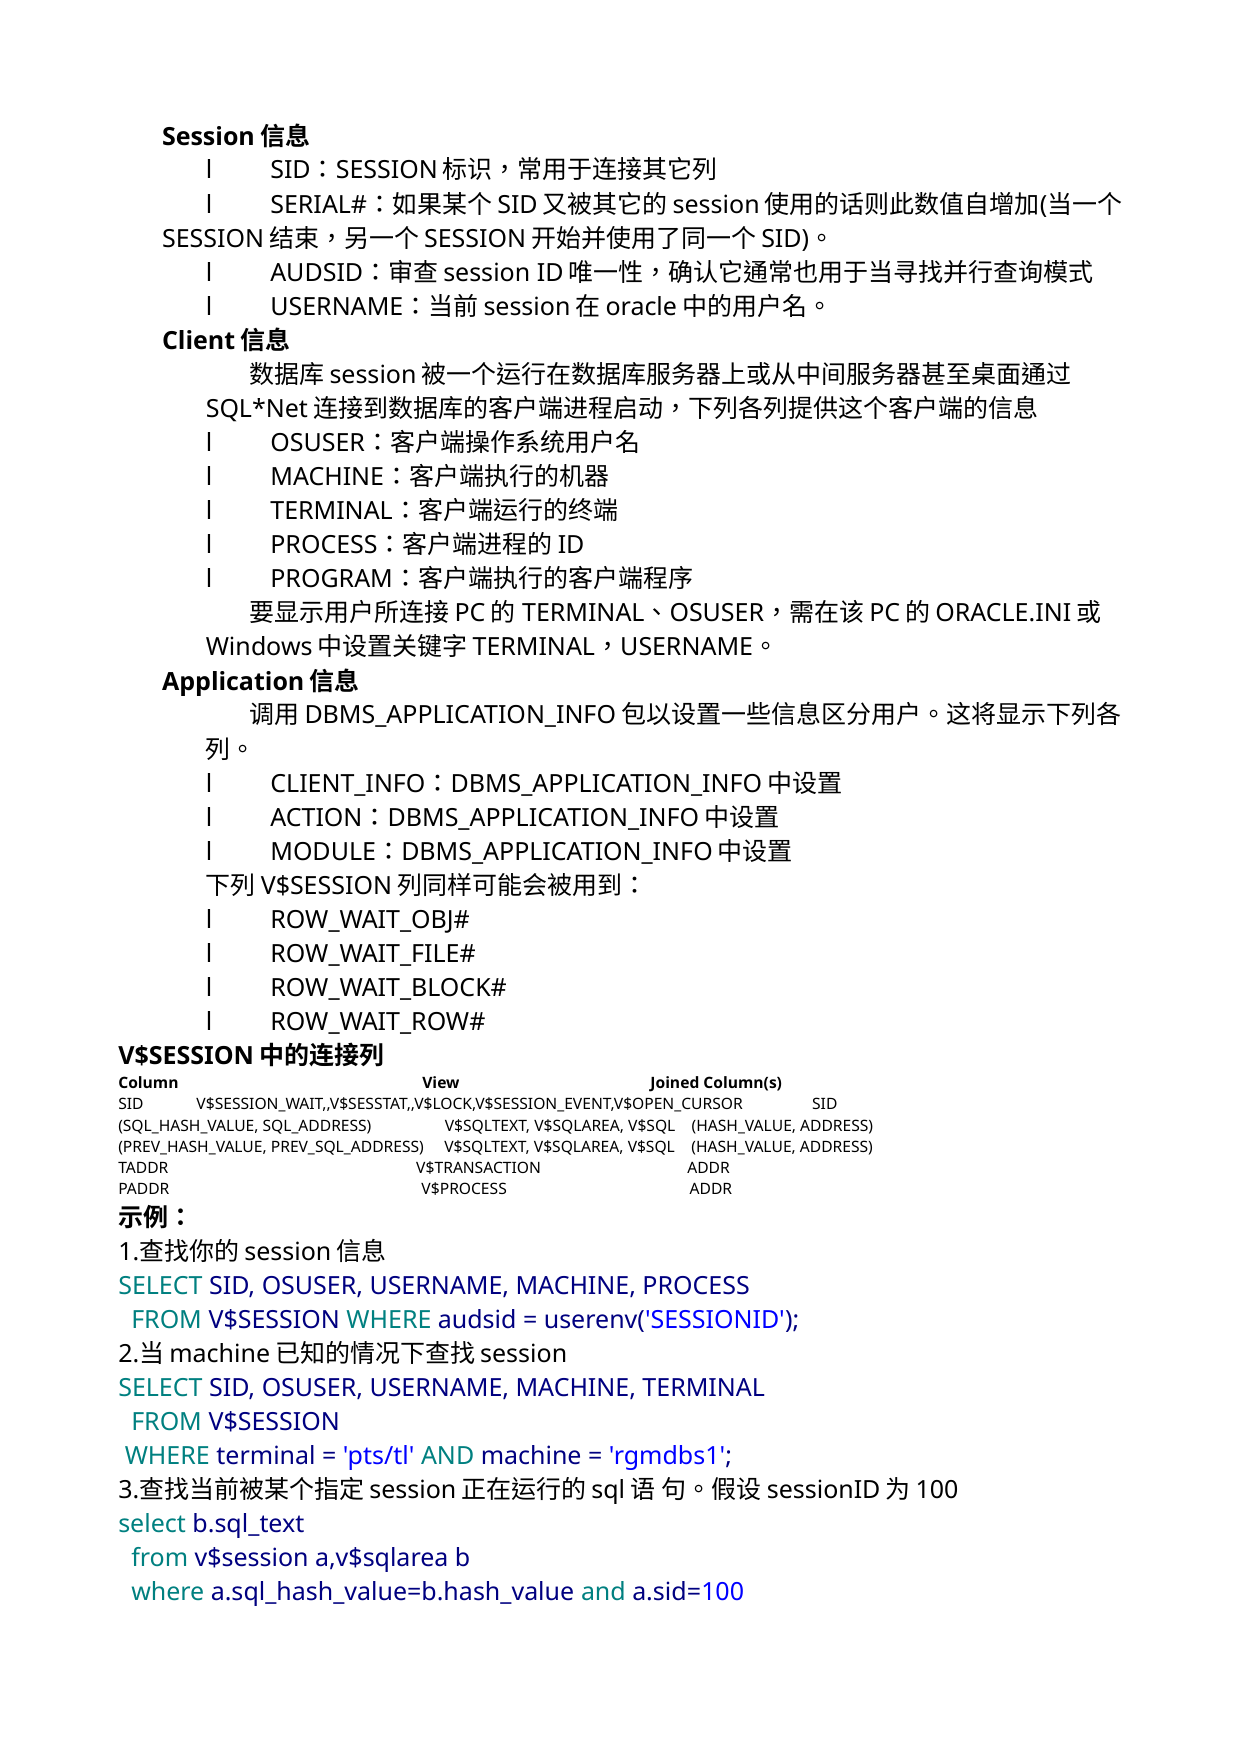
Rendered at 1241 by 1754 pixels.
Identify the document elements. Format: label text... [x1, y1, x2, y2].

text l ROW_WAIT_OBJ# [162, 902, 1122, 936]
text Client信息 [118, 322, 1122, 357]
text l ROW_WAIT_BLOCK# [162, 970, 1122, 1004]
text l PROGRAM：客户端执行的客户端程序 [162, 561, 1122, 595]
text l SID：SESSION标识，常用于连接其它列 [162, 152, 1122, 186]
text l ROW_WAIT_ROW# [162, 1004, 1122, 1038]
text l USERNAME：当前session在oracle中的用户名。 [162, 288, 1122, 322]
text l MACHINE：客户端执行的机器 [162, 459, 1122, 493]
text TADDR V$TRANSACTION ADDR [118, 1157, 1122, 1178]
text l CLIENT_INFO：DBMS_APPLICATION_INFO中设置 [162, 765, 1122, 799]
text l ROW_WAIT_FILE# [162, 936, 1122, 970]
text l OSUSER：客户端操作系统用户名 [162, 425, 1122, 459]
text SID V$SESSION_WAIT,,V$SESSTAT,,V$LOCK,V$SESSION_EVENT,V$OPEN_CURSOR SID [118, 1093, 1122, 1114]
text 示例： [118, 1199, 1122, 1233]
text 要显示用户所连接PC的 TERMINAL、OSUSER，需在该PC的ORACLE.INI或Windows中设置关键字TERMINAL，USERNAME。 [206, 595, 1122, 663]
text l SERIAL#：如果某个SID又被其它的session使用的话则此数值自增加(当一个 SESSION结束，另一个SESSION开始并使用了同一个SID)。 [162, 186, 1122, 254]
text 3.查找当前被某个指定session正在运行的sql语 句。假设sessionID为100 [118, 1472, 1122, 1506]
text l MODULE：DBMS_APPLICATION_INFO中设置 [162, 833, 1122, 867]
text l ACTION：DBMS_APPLICATION_INFO中设置 [162, 799, 1122, 833]
text 下列V$SESSION列同样可能会被用到： [162, 867, 1122, 902]
text SELECT SID, OSUSER, USERNAME, MACHINE, TERMINAL [118, 1370, 1122, 1404]
text l AUDSID：审查session ID唯一性，确认它通常也用于当寻找并行查询模式 [162, 254, 1122, 288]
text l TERMINAL：客户端运行的终端 [162, 493, 1122, 527]
text FROM V$SESSION WHERE audsid = userenv('SESSIONID'); [118, 1302, 1122, 1336]
text PADDR V$PROCESS ADDR [118, 1178, 1122, 1199]
text 1.查找你的session信息 [118, 1233, 1122, 1267]
text (PREV_HASH_VALUE, PREV_SQL_ADDRESS) V$SQLTEXT, V$SQLAREA, V$SQL (HASH_VALUE, ADDRESS) [118, 1136, 1122, 1157]
text V$SESSION中的连接列 [118, 1038, 1122, 1072]
text 2.当machine已知的情况下查找session [118, 1336, 1122, 1370]
text SELECT SID, OSUSER, USERNAME, MACHINE, PROCESS [118, 1267, 1122, 1302]
text 调用DBMS_APPLICATION_INFO包以设置一些信息区分用户。这将显示下列各列。 [206, 697, 1122, 765]
text FROM V$SESSION [118, 1404, 1122, 1438]
text (SQL_HASH_VALUE, SQL_ADDRESS) V$SQLTEXT, V$SQLAREA, V$SQL (HASH_VALUE, ADDRESS) [118, 1114, 1122, 1136]
text 数据库session被一个运行在数据库服务器上或从中间服务器甚至桌面通过SQL*Net连接到数据库的客户端进程启动，下列各列提供这个客户端的信息 [206, 357, 1122, 425]
text WHERE terminal = 'pts/tl' AND machine = 'rgmdbs1'; [118, 1438, 1122, 1472]
text Column View Joined Column(s) [118, 1072, 1122, 1093]
text from v$session a,v$sqlarea b [118, 1540, 1122, 1574]
text l PROCESS：客户端进程的ID [162, 527, 1122, 561]
text Session信息 [118, 118, 1122, 152]
text select b.sql_text [118, 1506, 1122, 1540]
text where a.sql_hash_value=b.hash_value and a.sid=100 [118, 1574, 1122, 1608]
text Application信息 [118, 663, 1122, 697]
